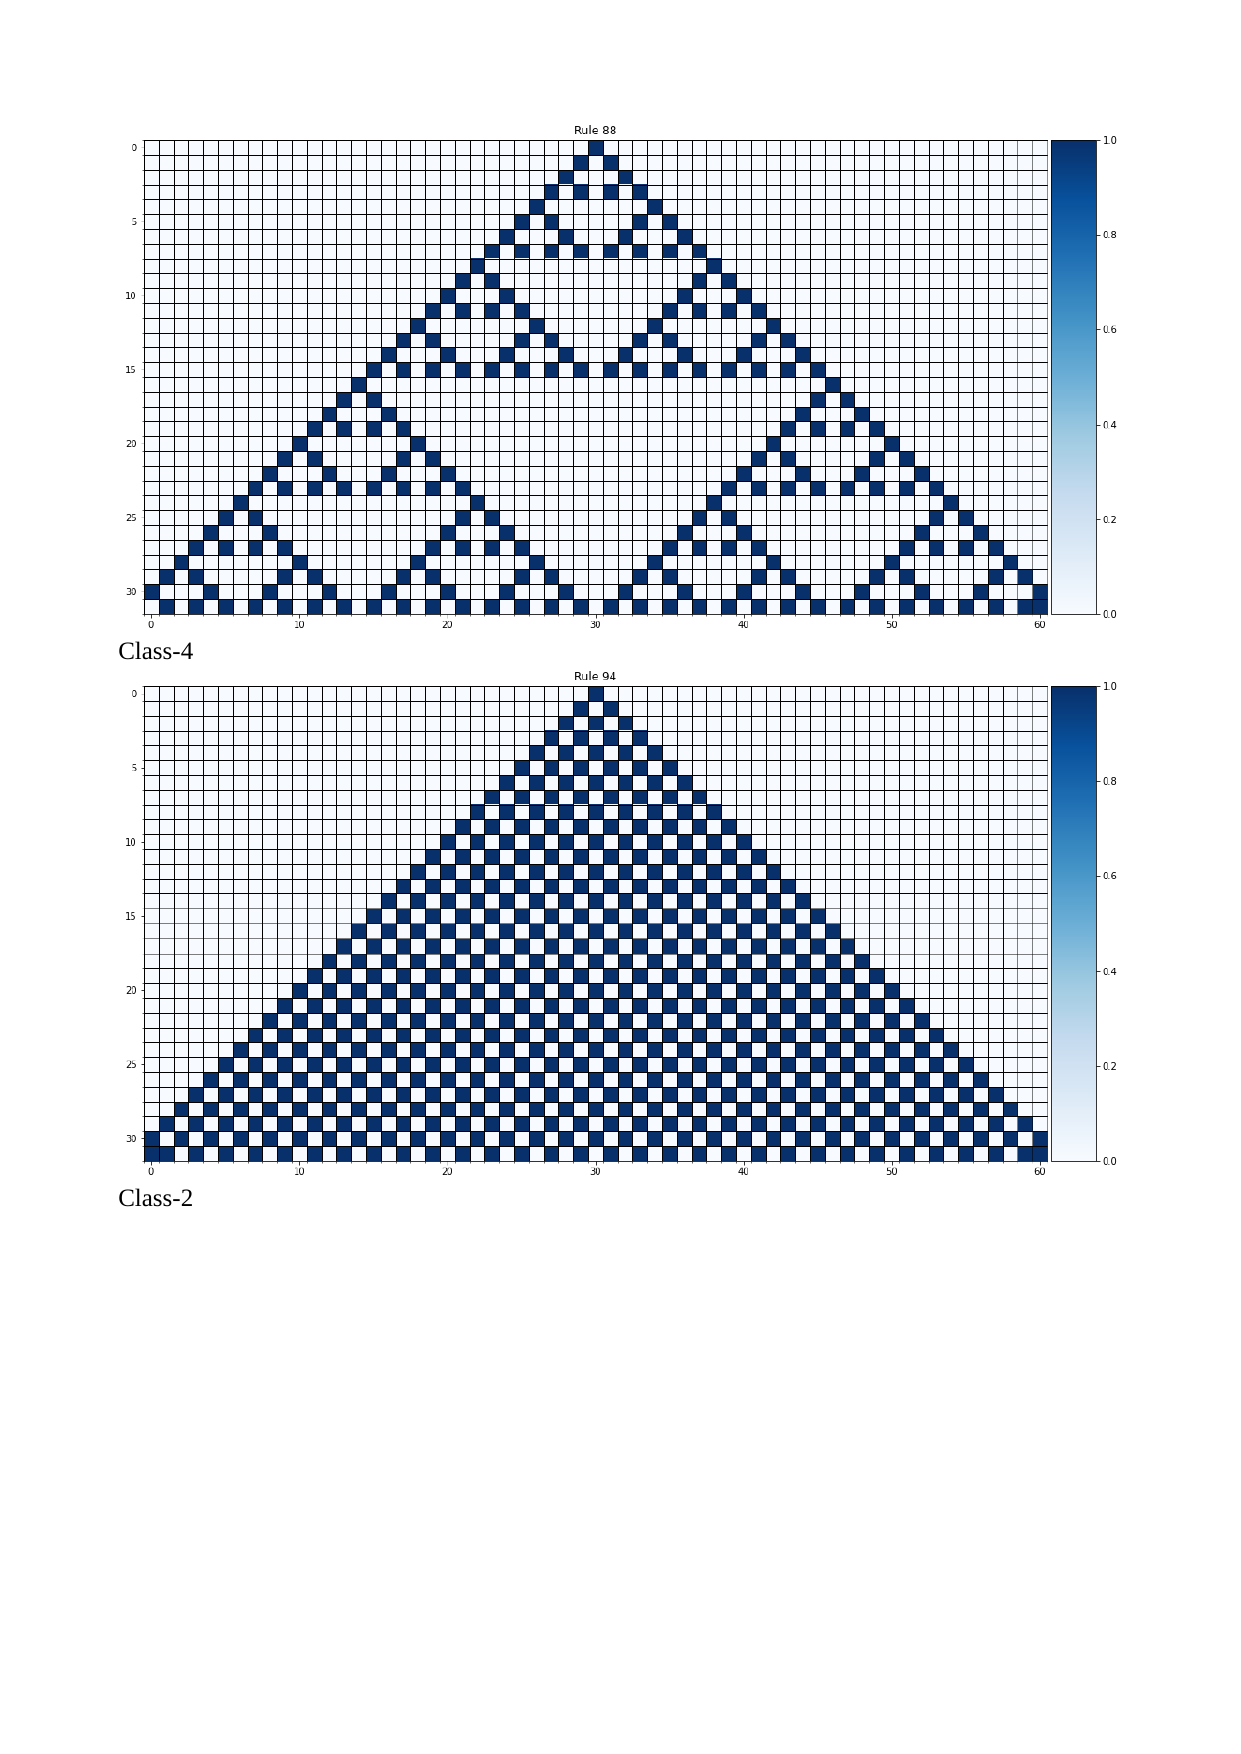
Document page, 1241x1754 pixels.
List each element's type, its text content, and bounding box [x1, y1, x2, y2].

text Class-4 [118, 636, 1122, 664]
picture [118, 118, 1123, 636]
text Class-2 [118, 1183, 1122, 1211]
picture [118, 664, 1123, 1183]
